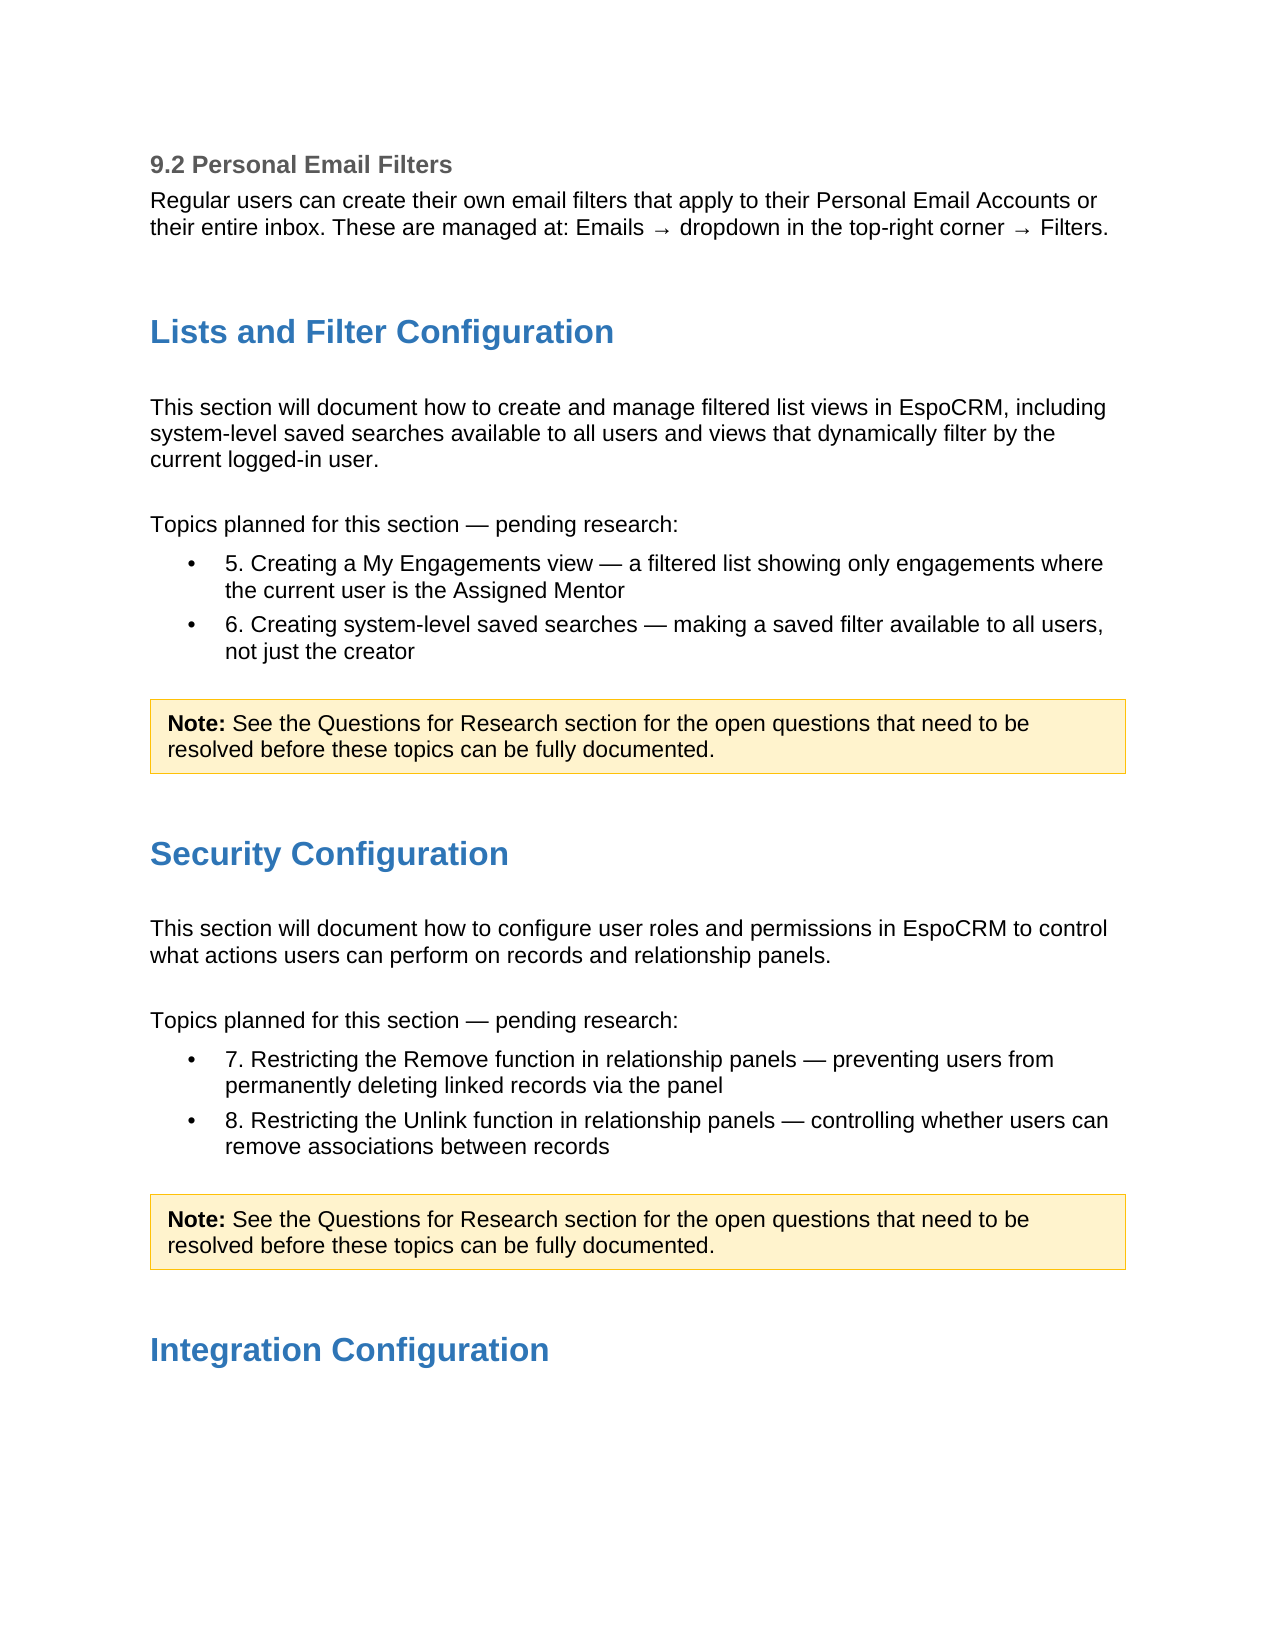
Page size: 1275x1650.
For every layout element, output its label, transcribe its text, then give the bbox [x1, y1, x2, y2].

list 8. Restricting the Unlink function in relationship panels — controlling whether users can remove associations between records [187, 1107, 1125, 1159]
list 7. Restricting the Remove function in relationship panels — preventing users from permanently deleting linked records via the panel [187, 1046, 1125, 1098]
text Topics planned for this section — pending research: [150, 511, 1125, 538]
subtitle Lists and Filter Configuration [150, 312, 1125, 350]
list 6. Creating system-level saved searches — making a saved filter available to all users, not just the creator [187, 611, 1125, 664]
text This section will document how to configure user roles and permissions in EspoCRM to control what actions users can perform on records and relationship panels. [150, 915, 1125, 968]
list 5. Creating a My Engagements view — a filtered list showing only engagements where the current user is the Assigned Mentor [187, 550, 1125, 603]
table_header Note: See the Questions for Research section for the open questions that need to be resolved before these topics can be fully documented. [151, 1195, 1125, 1269]
subtitle Integration Configuration [150, 1329, 1125, 1368]
text This section will document how to create and manage filtered list views in EspoCRM, including system-level saved searches available to all users and views that dynamically filter by the current logged-in user. [150, 393, 1125, 472]
table_header Note: See the Questions for Research section for the open questions that need to be resolved before these topics can be fully documented. [151, 700, 1125, 773]
text Topics planned for this section — pending research: [150, 1007, 1125, 1033]
subtitle 9.2 Personal Email Filters [150, 150, 1125, 179]
subtitle Security Configuration [150, 834, 1125, 872]
text Regular users can create their own email filters that apply to their Personal Email Accounts or their entire inbox. These are managed at: Emails → dropdown in the top-right corner → Filters. [150, 187, 1125, 240]
